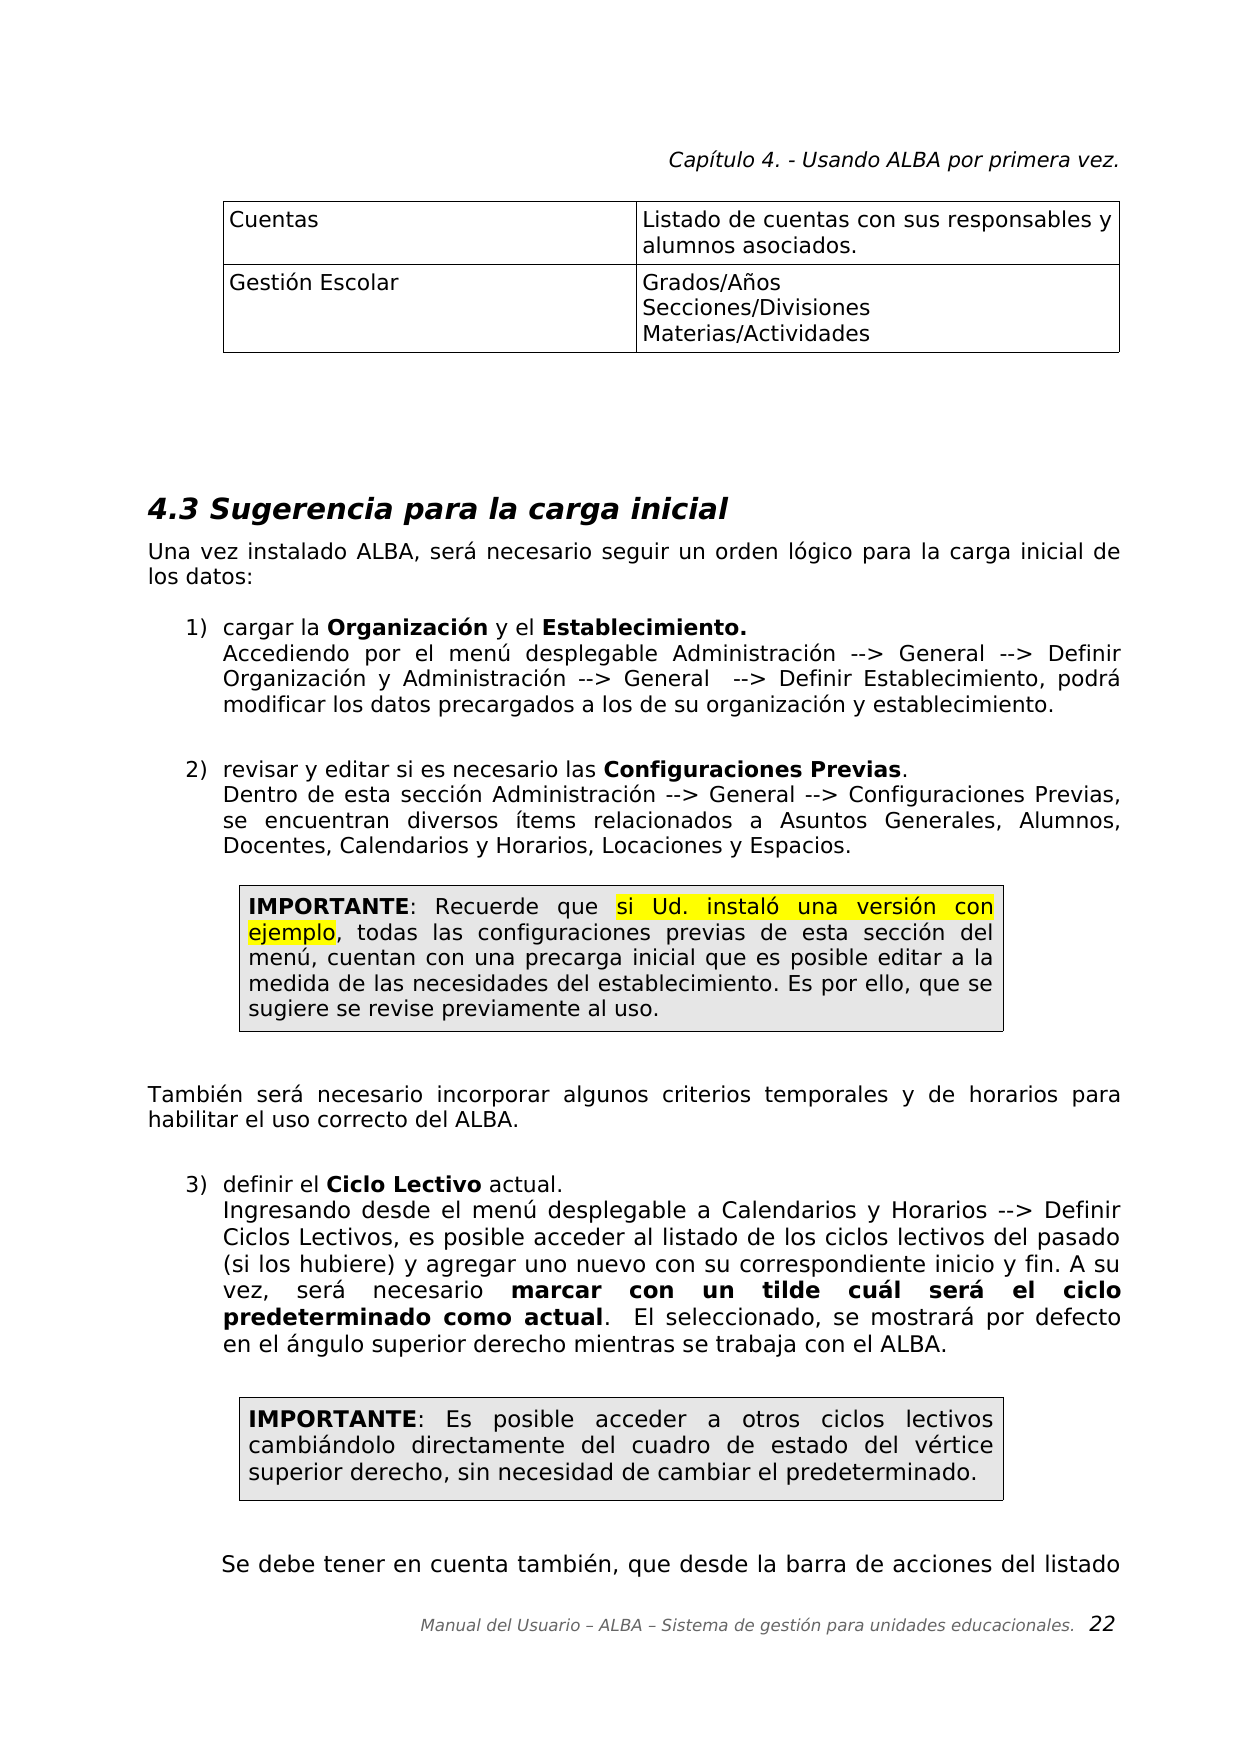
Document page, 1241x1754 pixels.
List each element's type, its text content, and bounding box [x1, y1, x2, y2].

subtitle 4.3 Sugerencia para la carga inicial [148, 492, 1122, 526]
text También será necesario incorporar algunos criterios temporales y de horarios para habilitar el uso correcto del ALBA. [148, 1082, 1122, 1133]
table_cell Cuentas [224, 202, 636, 264]
list definir el Ciclo Lectivo actual. [185, 1172, 1122, 1198]
text Se debe tener en cuenta también, que desde la barra de acciones del listado [221, 1551, 1122, 1578]
text IMPORTANTE: Recuerde que si Ud. instaló una versión con ejemplo, todas las configuraciones previas de esta sección del menú, cuentan con una precarga inicial que es posible editar a la medida de las necesidades del establecimiento. Es por ello, que se sugiere se revise previamente al uso. [248, 894, 994, 1022]
list revisar y editar si es necesario las Configuraciones Previas. [185, 757, 1122, 782]
list Accediendo por el menú desplegable Administración --> General --> Definir Organización y Administración --> General --> Definir Establecimiento, podrá modificar los datos precargados a los de su organización y establecimiento. [185, 641, 1122, 717]
table_cell Gestión Escolar [224, 265, 636, 352]
list Ingresando desde el menú desplegable a Calendarios y Horarios --> Definir Ciclos Lectivos, es posible acceder al listado de los ciclos lectivos del pasado (si los hubiere) y agregar uno nuevo con su correspondiente inicio y fin. A su vez, será necesario marcar con un tilde cuál será el ciclo predeterminado como actual. El seleccionado, se mostrará por defecto en el ángulo superior derecho mientras se trabaja con el ALBA. [185, 1198, 1122, 1358]
table_cell Grados/Años Secciones/Divisiones Materias/Actividades [637, 265, 1119, 352]
table_cell Listado de cuentas con sus responsables y alumnos asociados. [637, 202, 1119, 264]
text IMPORTANTE: Es posible acceder a otros ciclos lectivos cambiándolo directamente del cuadro de estado del vértice superior derecho, sin necesidad de cambiar el predeterminado. [248, 1406, 994, 1486]
text Una vez instalado ALBA, será necesario seguir un orden lógico para la carga inicial de los datos: [148, 539, 1122, 590]
list cargar la Organización y el Establecimiento. [185, 615, 1122, 641]
list Dentro de esta sección Administración --> General --> Configuraciones Previas, se encuentran diversos ítems relacionados a Asuntos Generales, Alumnos, Docentes, Calendarios y Horarios, Locaciones y Espacios. [185, 782, 1122, 859]
